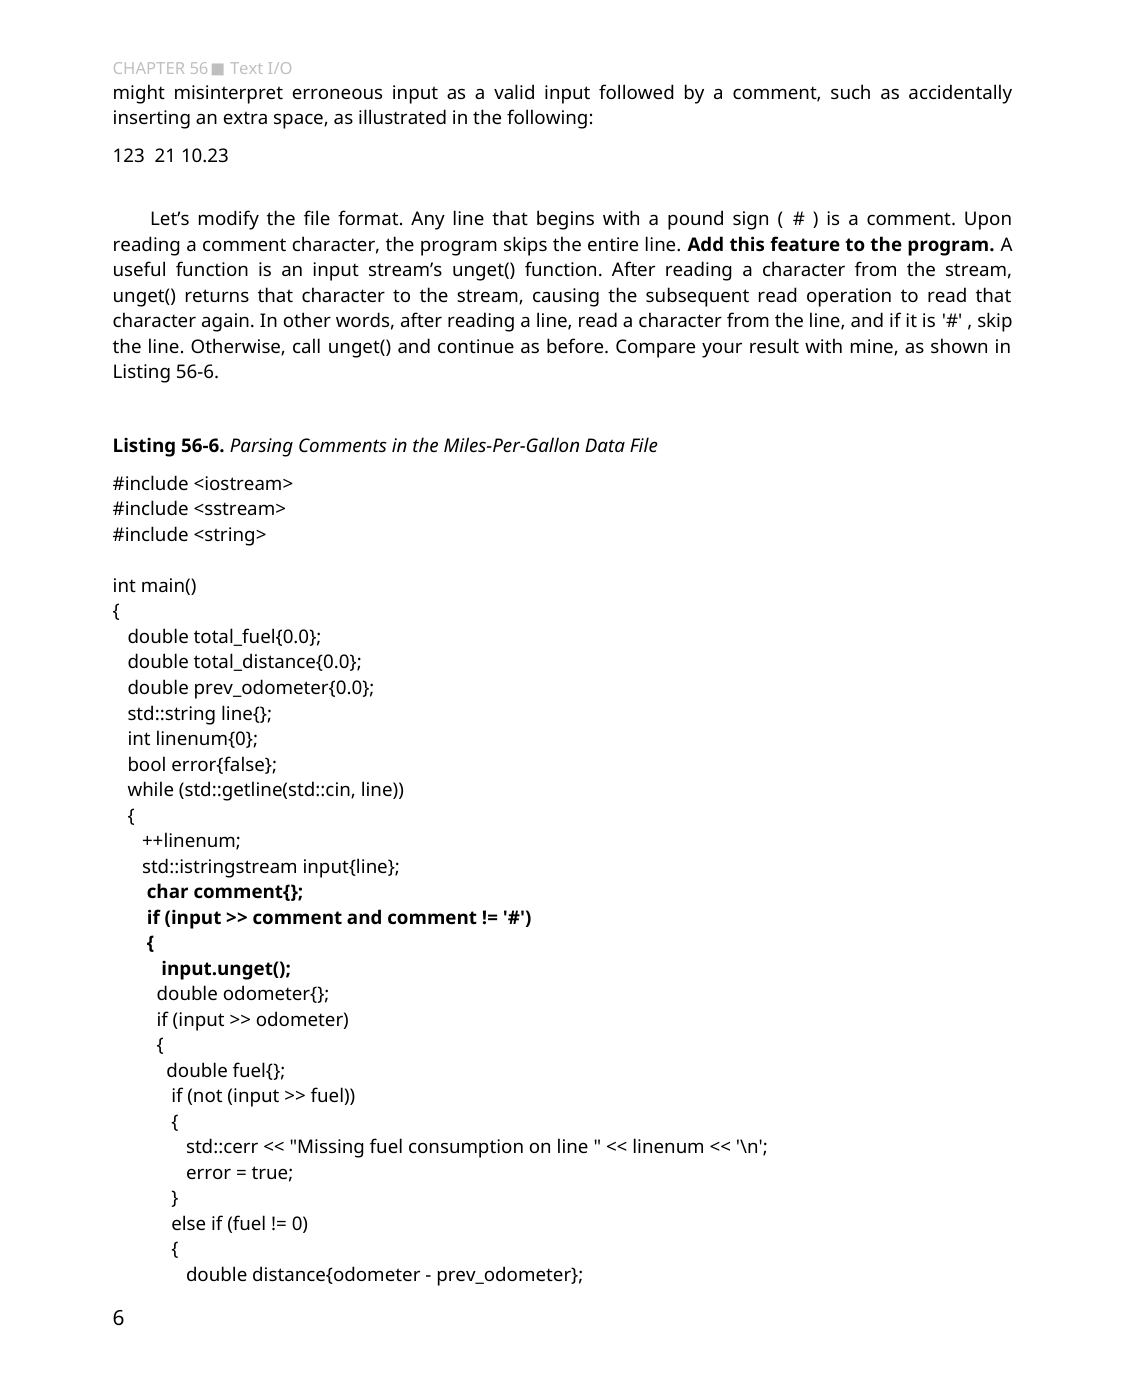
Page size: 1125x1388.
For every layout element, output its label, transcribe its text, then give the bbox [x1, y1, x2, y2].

text if (input >> comment and comment != '#') [112, 904, 1012, 929]
text { [112, 1032, 1012, 1057]
text int main() [112, 572, 1012, 598]
text { [112, 1236, 1012, 1261]
text might misinterpret erroneous input as a valid input followed by a comment, such as accidentally inserting an extra space, as illustrated in the following: [112, 79, 1012, 130]
text Listing 56-6. Parsing Comments in the Miles-Per-Gallon Data File [112, 432, 1012, 458]
text #include <sstream> [112, 496, 1012, 521]
text double fuel{}; [112, 1057, 1012, 1083]
text double total_distance{0.0}; [112, 649, 1012, 674]
text double odometer{}; [112, 981, 1012, 1006]
text } [112, 1185, 1012, 1210]
text Let’s modify the file format. Any line that begins with a pound sign ( # ) is a comment. Upon reading a comment character, the program skips the entire line. Add this feature to the program. A useful function is an input stream’s unget() function. After reading a character from the stream, unget() returns that character to the stream, causing the subsequent read operation to read that character again. In other words, after reading a line, read a character from the line, and if it is '#' , skip the line. Otherwise, call unget() and continue as before. Compare your result with mine, as shown in Listing 56-6. [112, 206, 1012, 384]
text double prev_odometer{0.0}; [112, 674, 1012, 700]
text { [112, 929, 1012, 955]
text ++linenum; [112, 827, 1012, 853]
text char comment{}; [112, 878, 1012, 904]
text std::string line{}; [112, 700, 1012, 725]
text { [112, 598, 1012, 623]
text #include <iostream> [112, 470, 1012, 496]
text else if (fuel != 0) [112, 1210, 1012, 1236]
text int linenum{0}; [112, 725, 1012, 751]
text #include <string> [112, 521, 1012, 547]
text { [112, 1108, 1012, 1134]
text double total_fuel{0.0}; [112, 623, 1012, 649]
text { [112, 802, 1012, 827]
text bool error{false}; [112, 751, 1012, 776]
text while (std::getline(std::cin, line)) [112, 776, 1012, 802]
text error = true; [112, 1159, 1012, 1185]
text double distance{odometer - prev_odometer}; [112, 1261, 1012, 1287]
text if (not (input >> fuel)) [112, 1083, 1012, 1108]
text 123 21 10.23 [112, 142, 1012, 168]
text std::istringstream input{line}; [112, 853, 1012, 878]
text std::cerr << "Missing fuel consumption on line " << linenum << '\n'; [112, 1134, 1012, 1159]
text if (input >> odometer) [112, 1006, 1012, 1032]
text input.unget(); [112, 955, 1012, 981]
